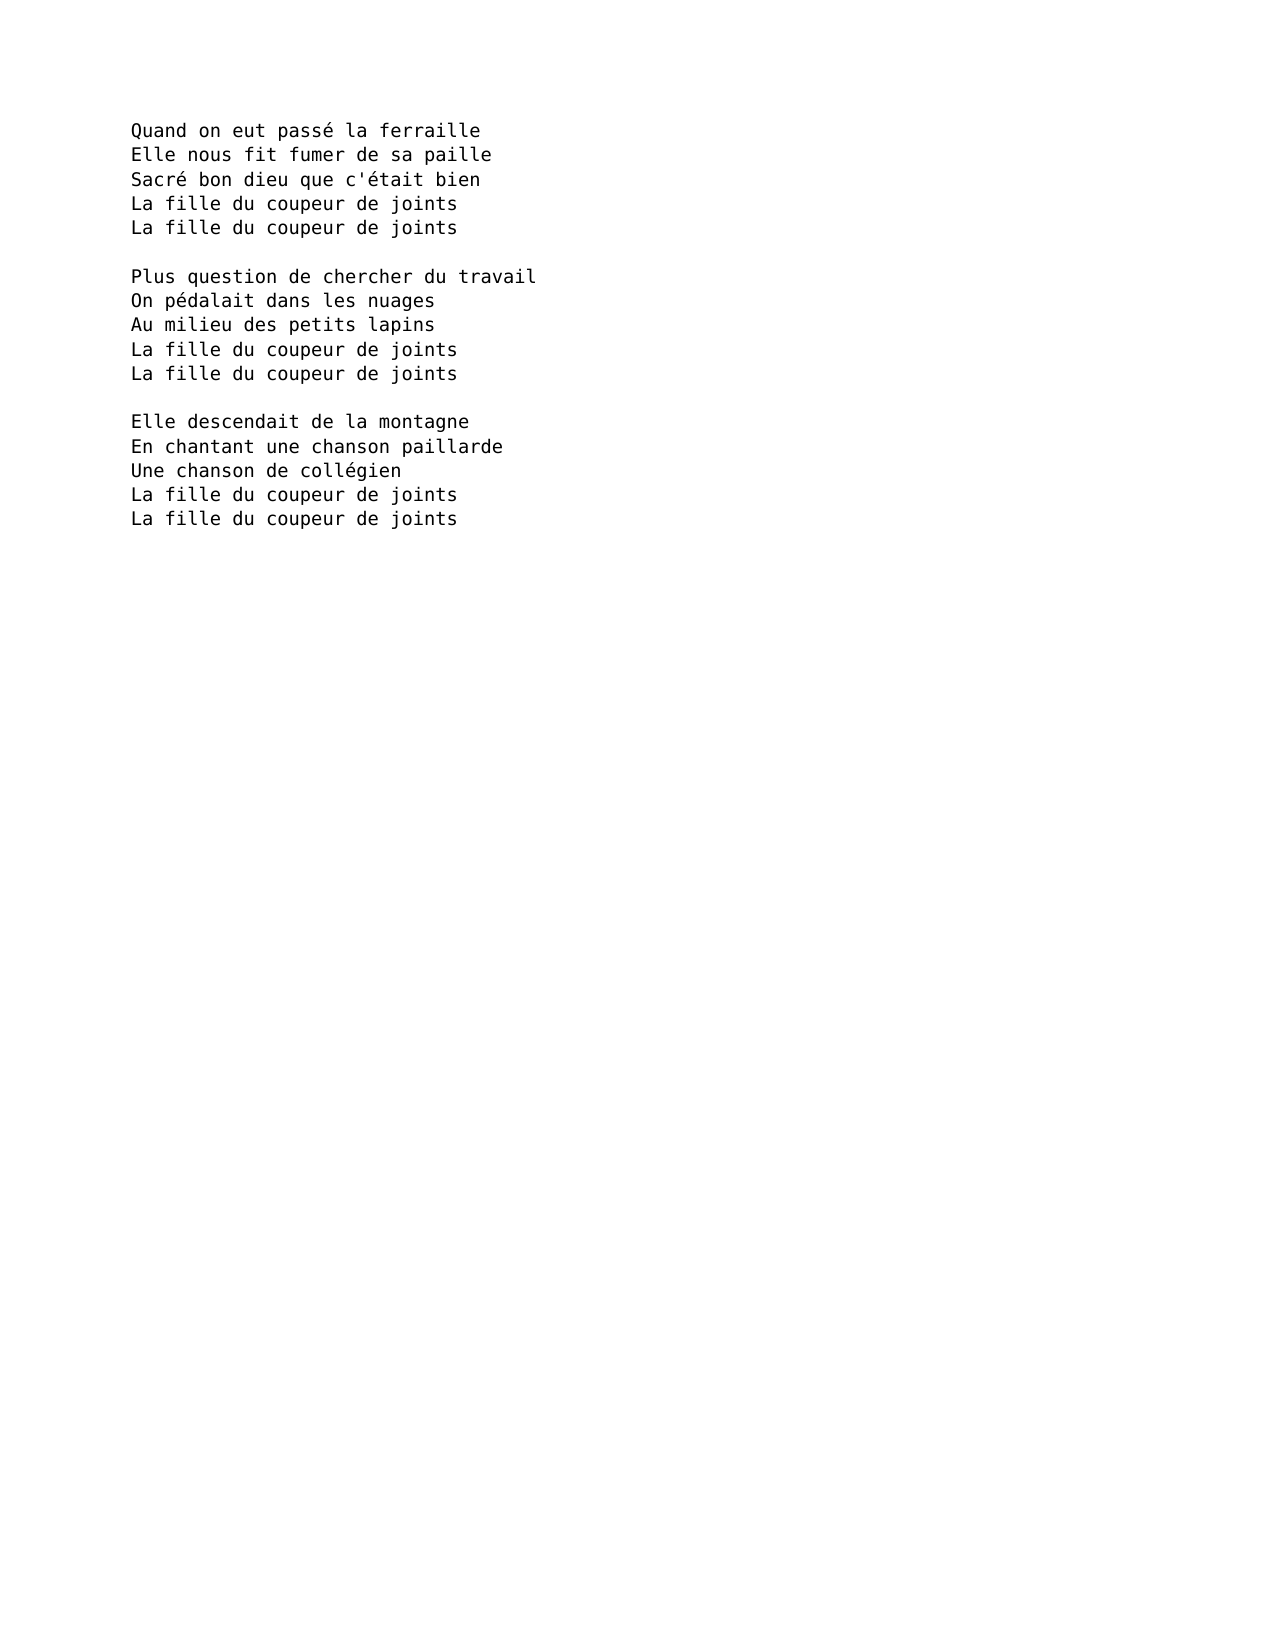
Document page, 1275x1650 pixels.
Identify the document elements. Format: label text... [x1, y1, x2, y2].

text Plus question de chercher du travail [118, 264, 1157, 288]
text La fille du coupeur de joints [118, 337, 1157, 361]
text Elle descendait de la montagne [118, 409, 1157, 434]
text Quand on eut passé la ferraille [118, 118, 1157, 142]
text La fille du coupeur de joints [118, 482, 1157, 506]
text Sacré bon dieu que c'était bien [118, 167, 1157, 191]
text La fille du coupeur de joints [118, 191, 1157, 215]
text Elle nous fit fumer de sa paille [118, 142, 1157, 167]
text Au milieu des petits lapins [118, 312, 1157, 337]
text La fille du coupeur de joints [118, 215, 1157, 239]
text La fille du coupeur de joints [118, 361, 1157, 385]
text Une chanson de collégien [118, 458, 1157, 482]
text On pédalait dans les nuages [118, 288, 1157, 312]
text En chantant une chanson paillarde [118, 434, 1157, 458]
text La fille du coupeur de joints [118, 506, 1157, 531]
